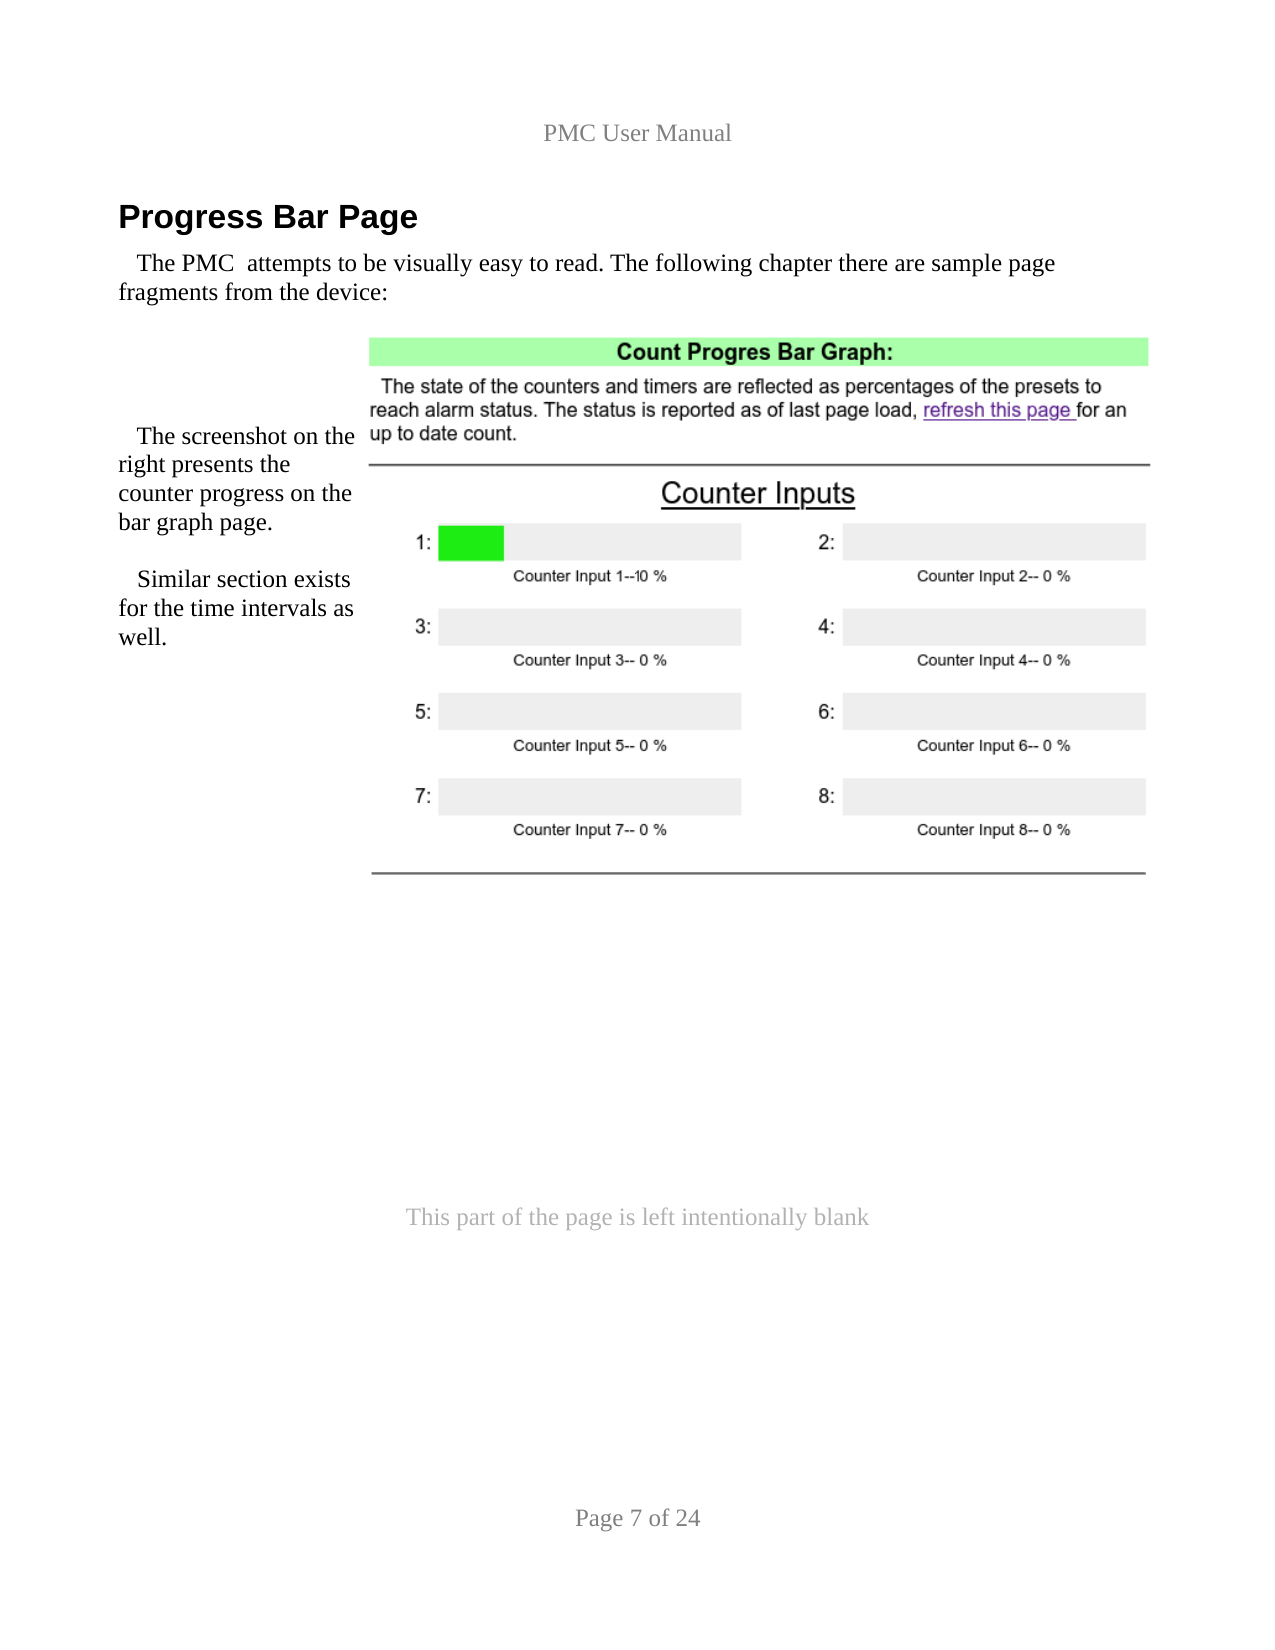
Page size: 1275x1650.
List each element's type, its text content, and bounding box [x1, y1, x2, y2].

subtitle Progress Bar Page [118, 197, 1157, 236]
table_header [362, 335, 1157, 914]
picture [368, 334, 1151, 886]
table_header The screenshot on the right presents the counter progress on the bar graph page. Similar section exists for the time intervals as well. [118, 335, 362, 914]
text The PMC attempts to be visually easy to read. The following chapter there are sample page fragments from the device: [118, 248, 1157, 306]
text This part of the page is left intentionally blank [118, 1202, 1157, 1231]
